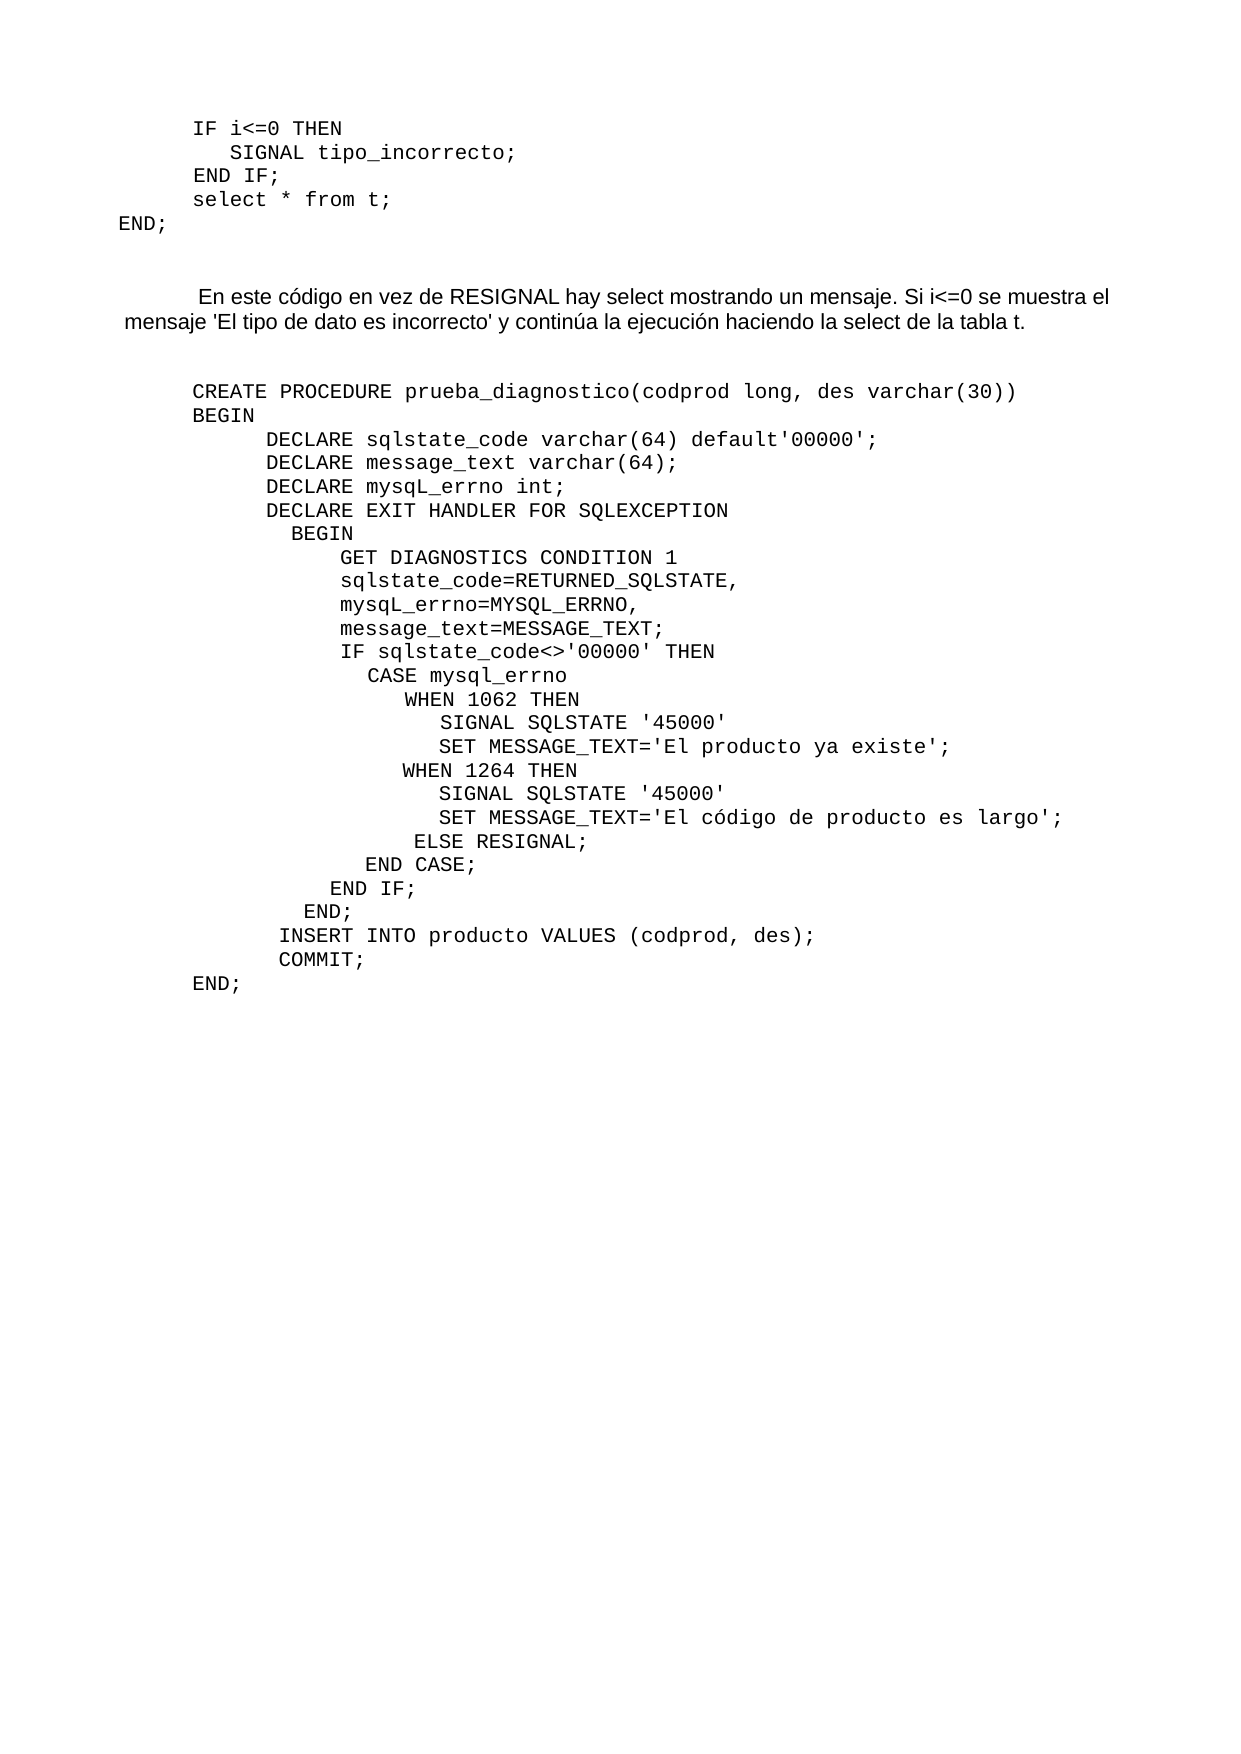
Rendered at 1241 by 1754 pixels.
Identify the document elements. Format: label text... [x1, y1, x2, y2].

text select * from t; [118, 189, 1122, 213]
text CREATE PROCEDURE prueba_diagnostico(codprod long, des varchar(30)) BEGIN DECLARE sqlstate_code varchar(64) default'00000'; DECLARE message_text varchar(64); DECLARE mysqL_errno int; DECLARE EXIT HANDLER FOR SQLEXCEPTION BEGIN GET DIAGNOSTICS CONDITION 1 sqlstate_code=RETURNED_SQLSTATE, mysqL_errno=MYSQL_ERRNO, message_text=MESSAGE_TEXT; IF sqlstate_code<>'00000' THEN CASE mysql_errno WHEN 1062 THEN SIGNAL SQLSTATE '45000' SET MESSAGE_TEXT='El producto ya existe'; WHEN 1264 THEN SIGNAL SQLSTATE '45000' SET MESSAGE_TEXT='El código de producto es largo'; ELSE RESIGNAL; END CASE; END IF; END; INSERT INTO producto VALUES (codprod, des); COMMIT; END; [192, 381, 1122, 996]
text END IF; [118, 165, 1122, 189]
text IF i<=0 THEN [118, 118, 1122, 142]
text END; [118, 213, 1122, 236]
text En este código en vez de RESIGNAL hay select mostrando un mensaje. Si i<=0 se muestra el mensaje 'El tipo de dato es incorrecto' y continúa la ejecución haciendo la select de la tabla t. [124, 284, 1122, 334]
text SIGNAL tipo_incorrecto; [118, 142, 1122, 165]
